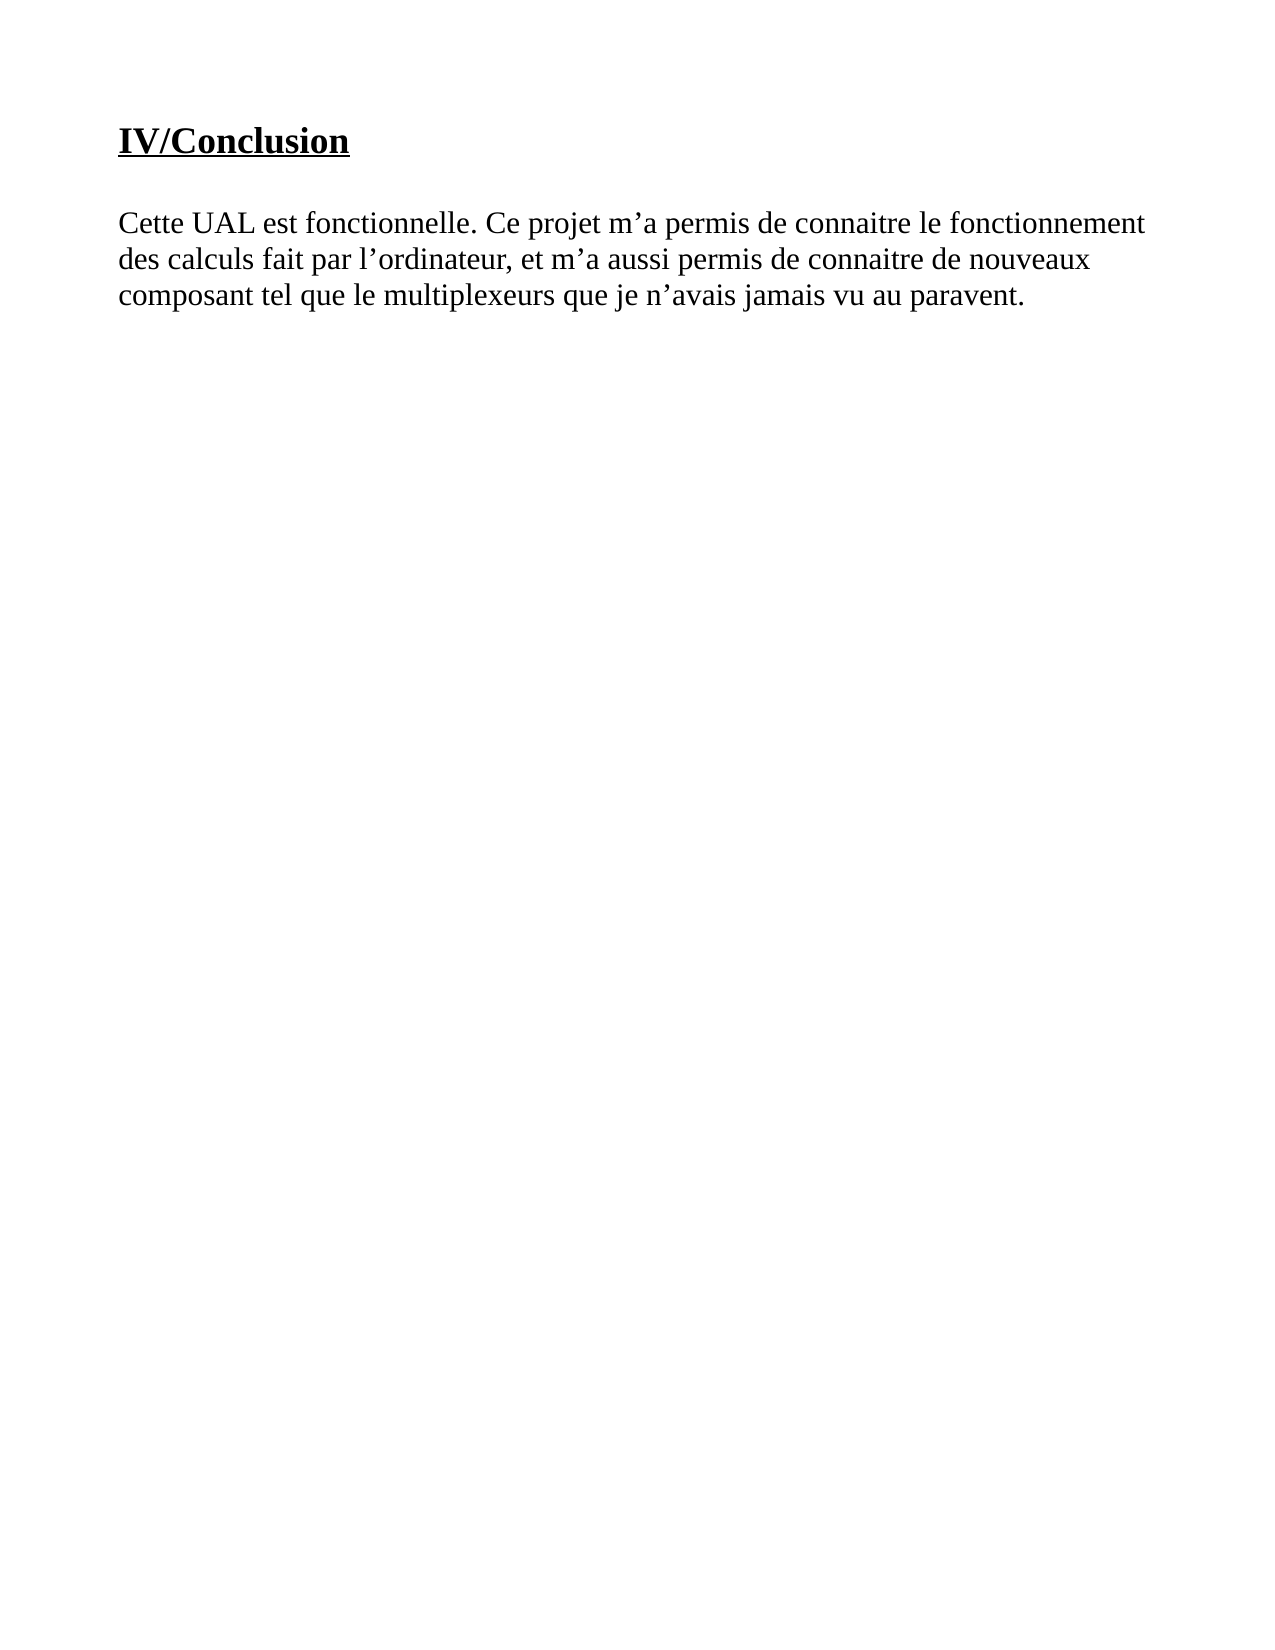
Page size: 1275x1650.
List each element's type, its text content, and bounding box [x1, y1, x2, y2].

text IV/Conclusion [118, 118, 1157, 161]
text Cette UAL est fonctionnelle. Ce projet m’a permis de connaitre le fonctionnement des calculs fait par l’ordinateur, et m’a aussi permis de connaitre de nouveaux composant tel que le multiplexeurs que je n’avais jamais vu au paravent. [118, 204, 1157, 312]
